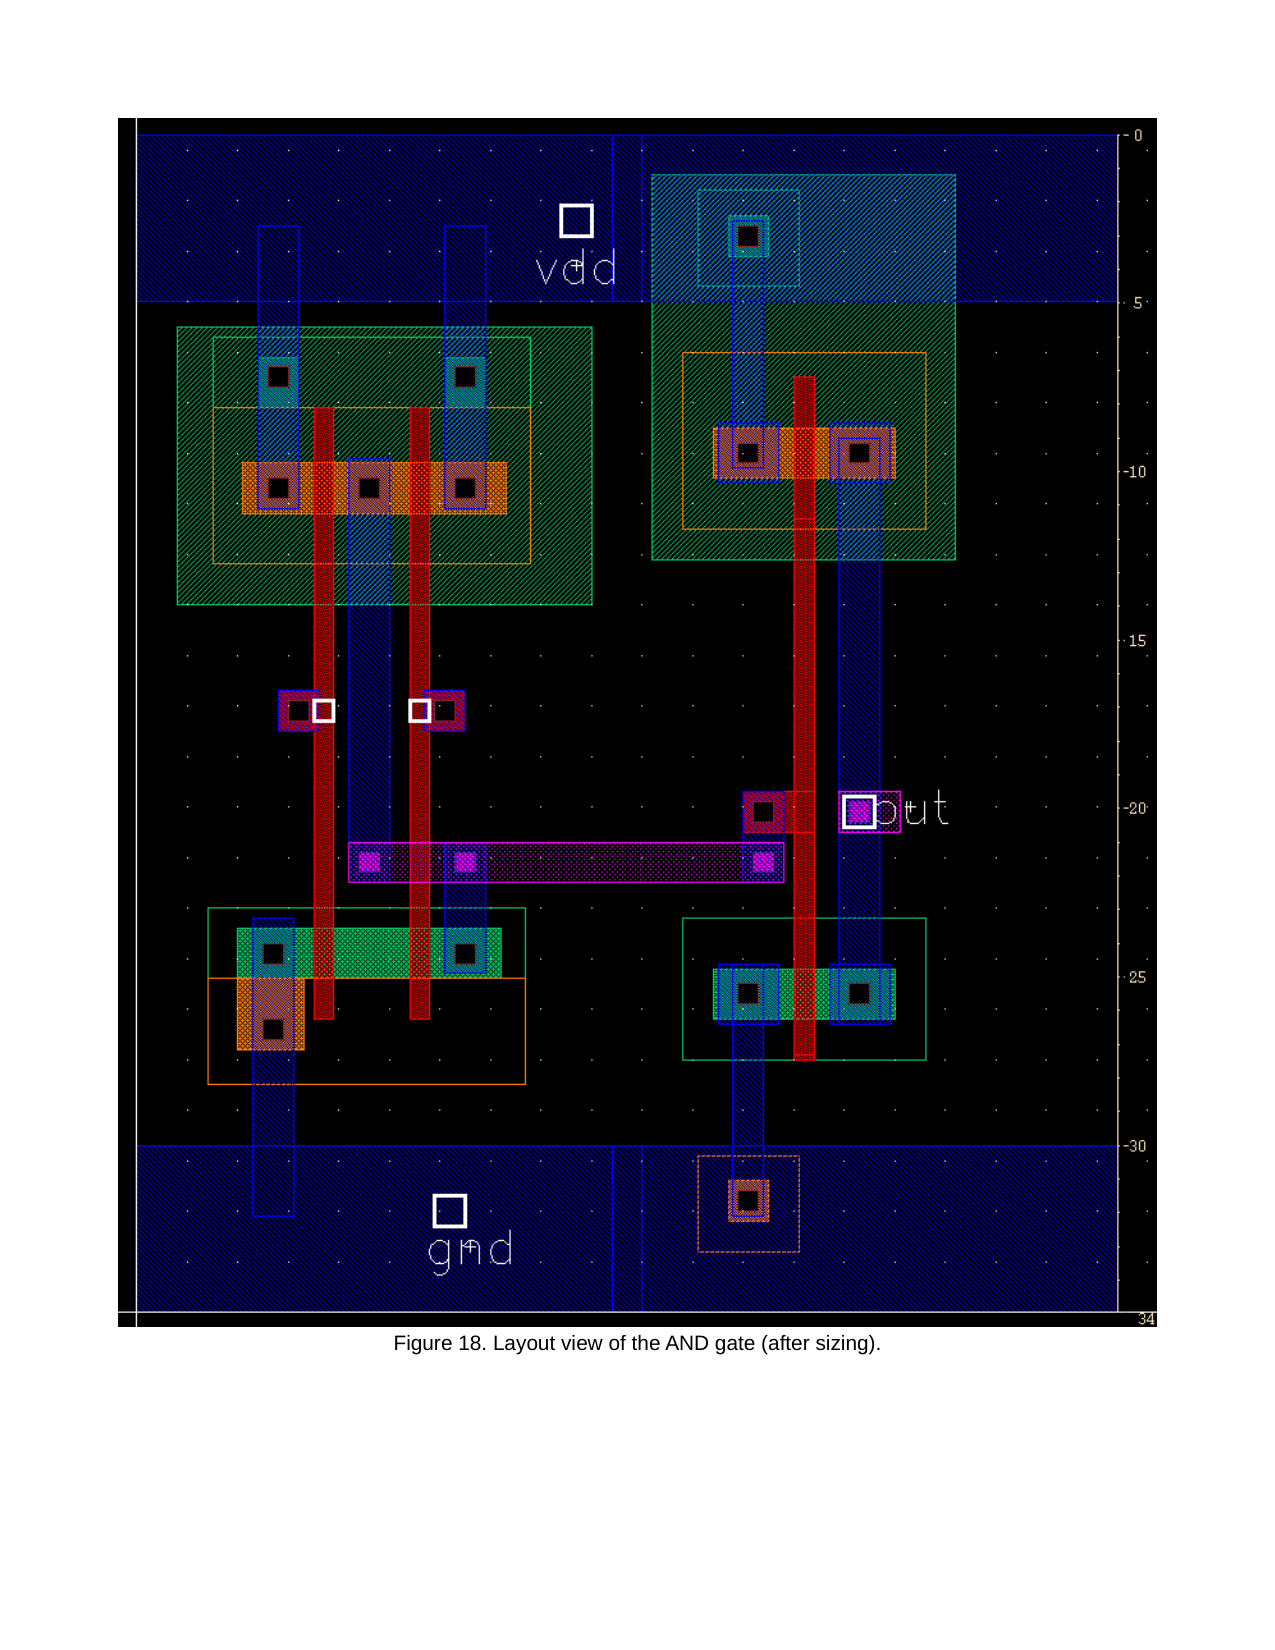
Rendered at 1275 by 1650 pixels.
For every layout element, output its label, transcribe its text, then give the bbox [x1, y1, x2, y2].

text Figure 18. Layout view of the AND gate (after sizing). [118, 1327, 1157, 1354]
picture [118, 118, 1157, 1327]
